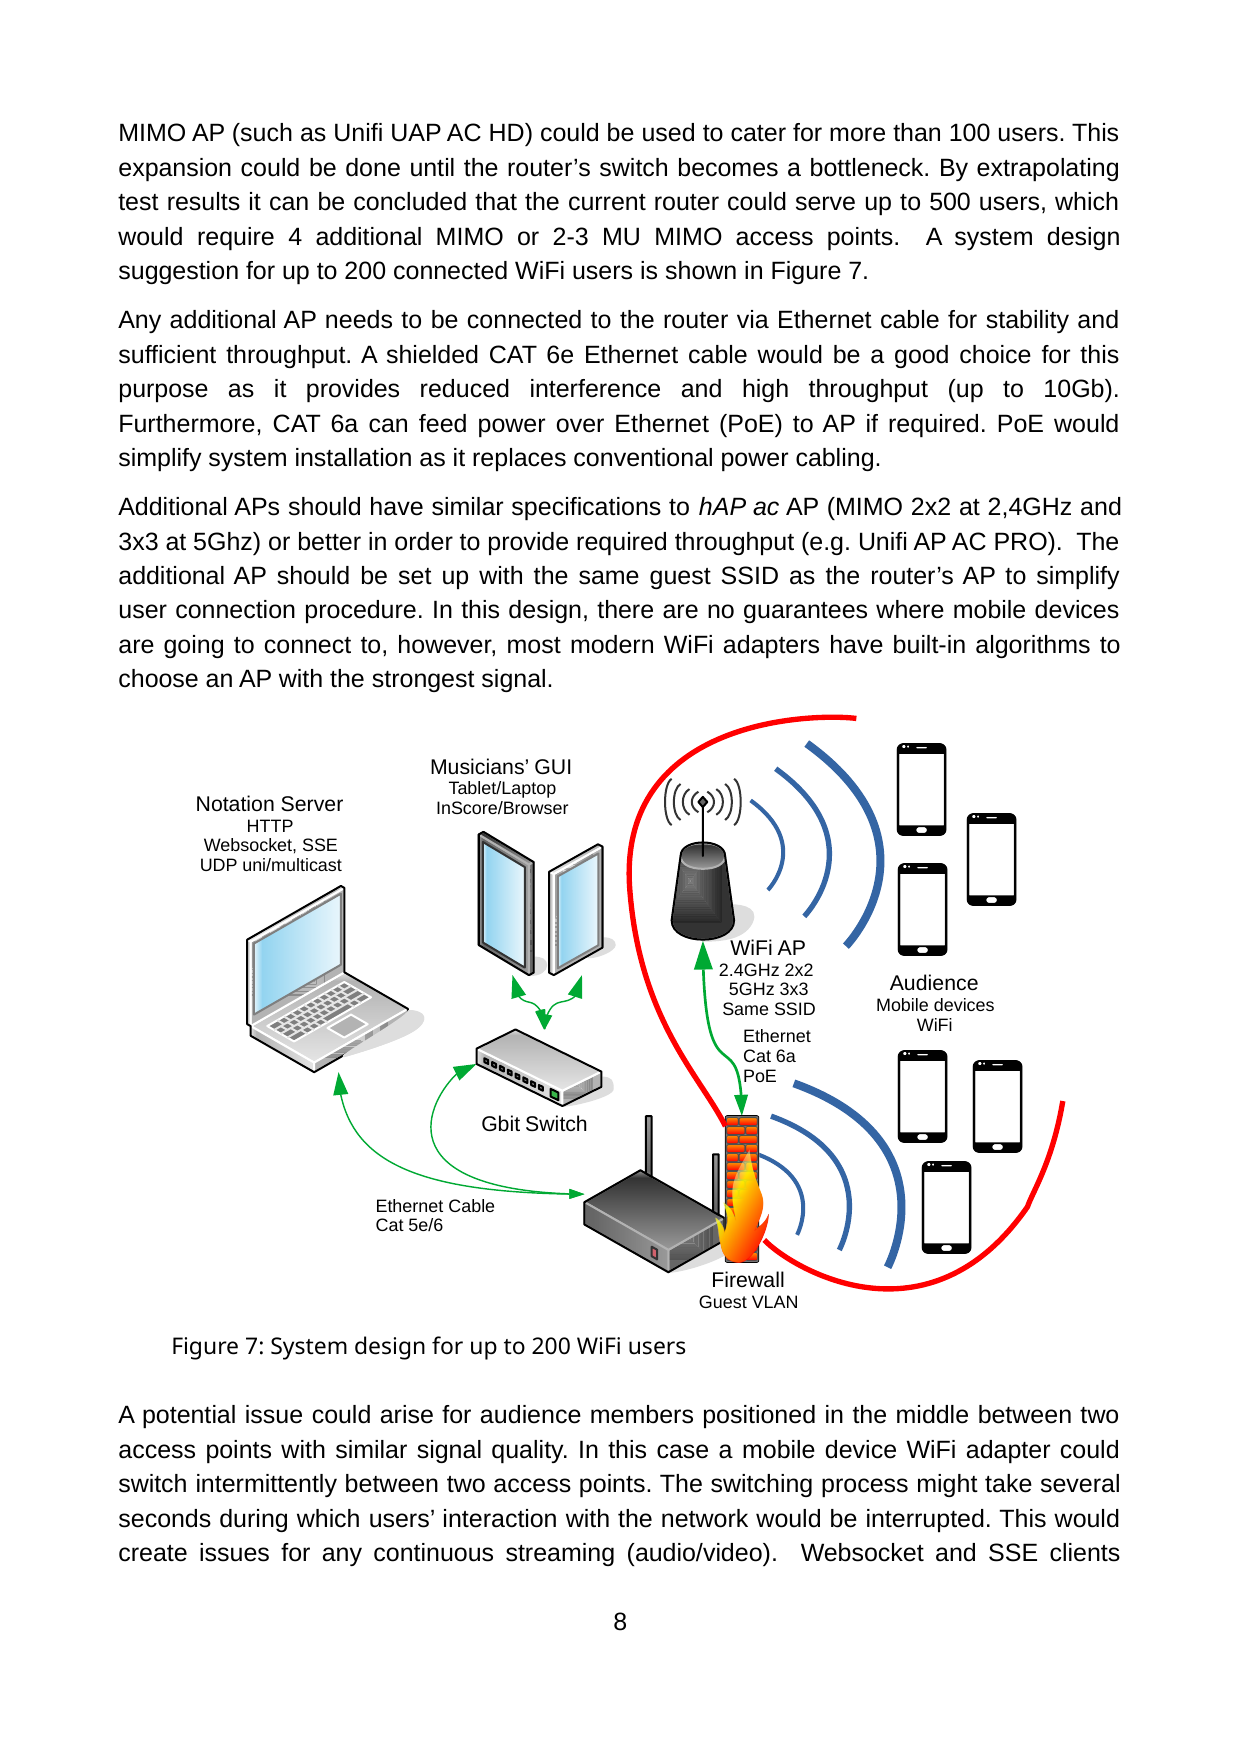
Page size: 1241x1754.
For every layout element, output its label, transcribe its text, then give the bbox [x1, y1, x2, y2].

text Additional APs should have similar specifications to hAP ac AP (MIMO 2x2 at 2,4GHz and 3x3 at 5Ghz) or better in order to provide required throughput (e.g. Unifi AP AC PRO). The additional AP should be set up with the same guest SSID as the router’s AP to simplify user connection procedure. In this design, there are no guarantees where mobile devices are going to connect to, however, most modern WiFi adapters have built-in algorithms to choose an AP with the strongest signal. [118, 492, 1122, 693]
text A potential issue could arise for audience members positioned in the middle between two access points with similar signal quality. In this case a mobile device WiFi adapter could switch intermittently between two access points. The switching process might take several seconds during which users’ interaction with the network would be interrupted. This would create issues for any continuous streaming (audio/video). Websocket and SSE clients [118, 1400, 1122, 1567]
text Figure 7: System design for up to 200 WiFi users [171, 714, 1066, 1361]
text MIMO AP (such as Unifi UAP AC HD) could be used to cater for more than 100 users. This expansion could be done until the router’s switch becomes a bottleneck. By extrapolating test results it can be concluded that the current router could serve up to 500 users, which would require 4 additional MIMO or 2-3 MU MIMO access points. A system design suggestion for up to 200 connected WiFi users is shown in Figure 7. [118, 118, 1122, 285]
text Any additional AP needs to be connected to the router via Ethernet cable for stability and sufficient throughput. A shielded CAT 6e Ethernet cable would be a good choice for this purpose as it provides reduced interference and high throughput (up to 10Gb). Furthermore, CAT 6a can feed power over Ethernet (PoE) to AP if required. PoE would simplify system installation as it replaces conventional power cabling. [118, 305, 1122, 472]
